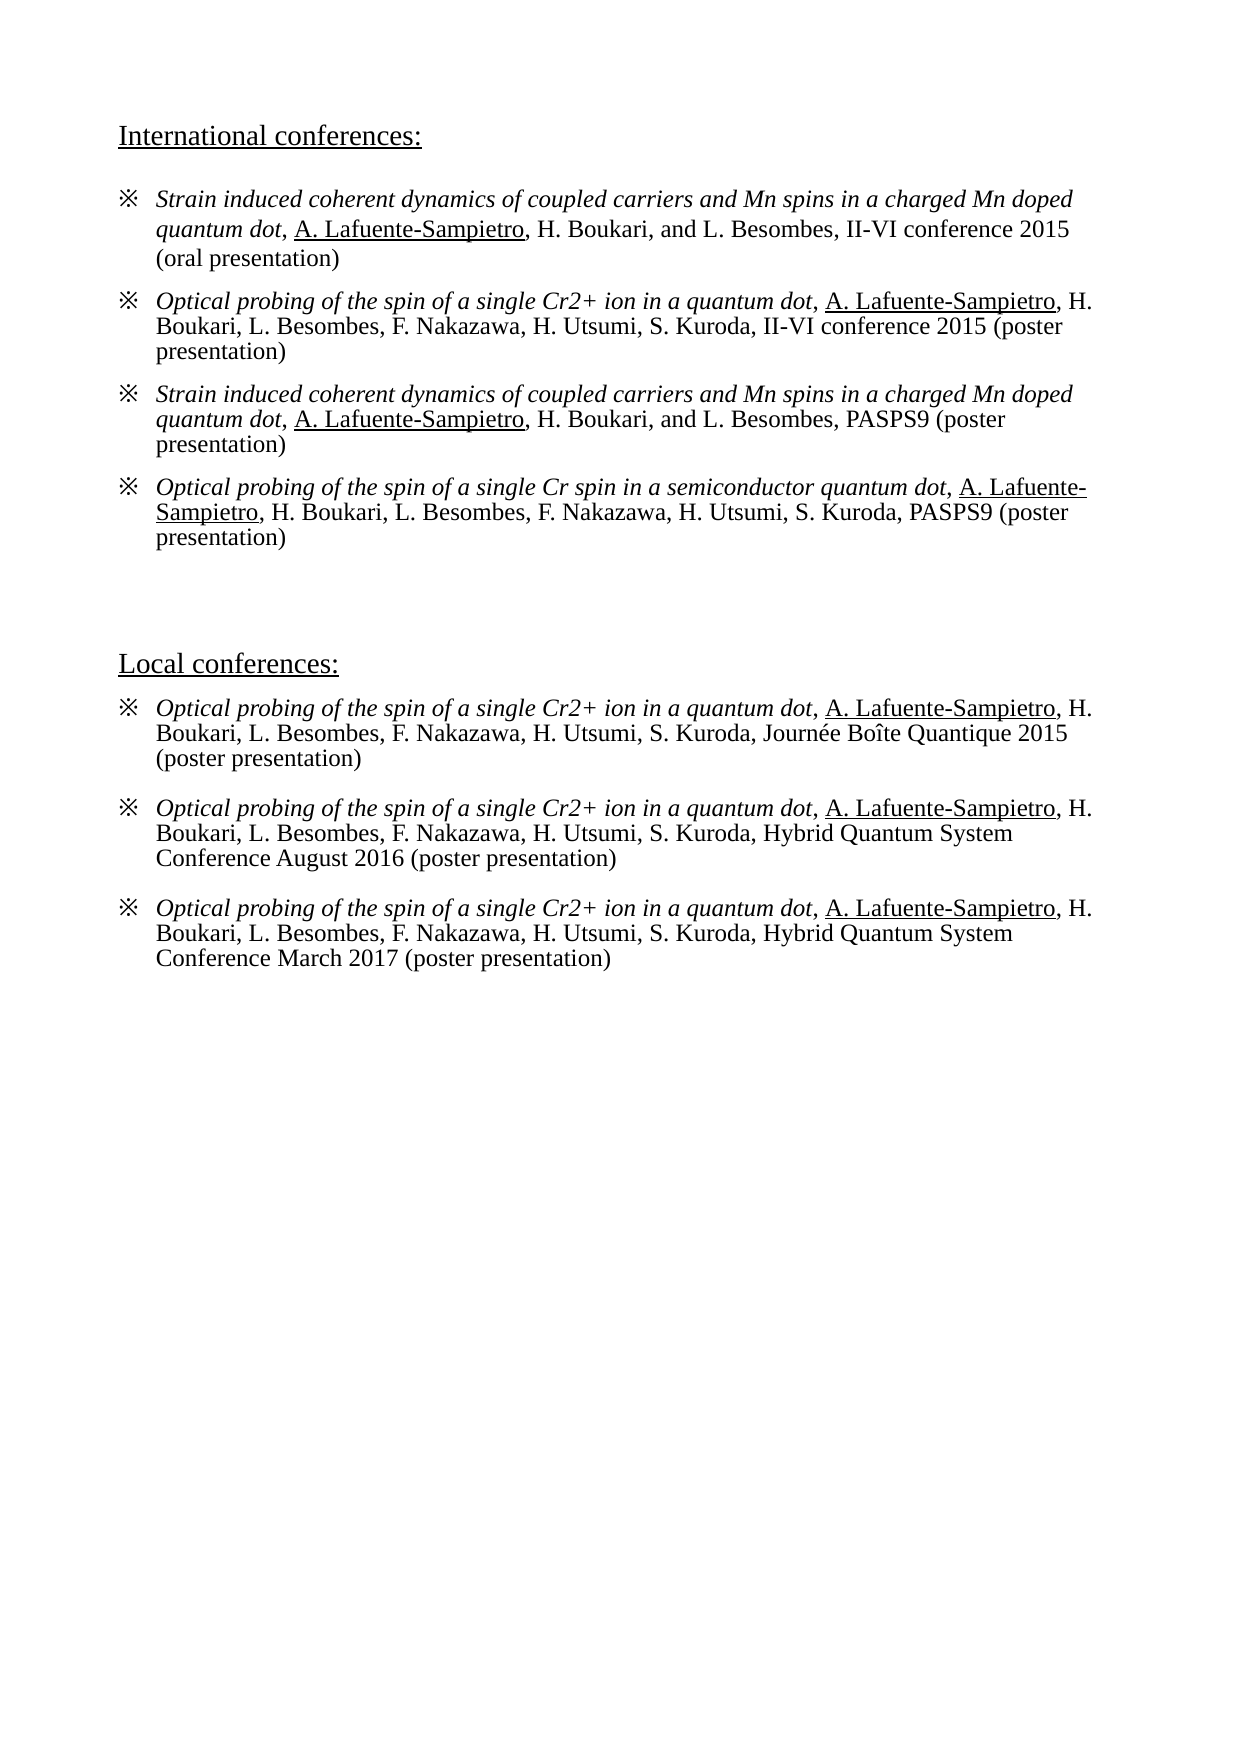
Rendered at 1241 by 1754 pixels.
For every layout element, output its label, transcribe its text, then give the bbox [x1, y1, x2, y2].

text International conferences: [118, 118, 1122, 152]
text Local conferences: [118, 653, 1122, 678]
list Strain induced coherent dynamics of coupled carriers and Mn spins in a charged Mn doped quantum dot, A. Lafuente-Sampietro, H. Boukari, and L. Besombes, PASPS9 (poster presentation) [118, 382, 1122, 457]
list Optical probing of the spin of a single Cr2+ ion in a quantum dot, A. Lafuente-Sampietro, H. Boukari, L. Besombes, F. Nakazawa, H. Utsumi, S. Kuroda, Journée Boîte Quantique 2015 (poster presentation) [118, 696, 1122, 771]
list Optical probing of the spin of a single Cr2+ ion in a quantum dot, A. Lafuente-Sampietro, H. Boukari, L. Besombes, F. Nakazawa, H. Utsumi, S. Kuroda, Hybrid Quantum System Conference March 2017 (poster presentation) [118, 896, 1122, 971]
list Optical probing of the spin of a single Cr2+ ion in a quantum dot, A. Lafuente-Sampietro, H. Boukari, L. Besombes, F. Nakazawa, H. Utsumi, S. Kuroda, Hybrid Quantum System Conference August 2016 (poster presentation) [118, 796, 1122, 871]
list Optical probing of the spin of a single Cr2+ ion in a quantum dot, A. Lafuente-Sampietro, H. Boukari, L. Besombes, F. Nakazawa, H. Utsumi, S. Kuroda, II-VI conference 2015 (poster presentation) [118, 290, 1122, 365]
list Strain induced coherent dynamics of coupled carriers and Mn spins in a charged Mn doped quantum dot, A. Lafuente-Sampietro, H. Boukari, and L. Besombes, II-VI conference 2015 (oral presentation) [118, 180, 1122, 272]
list Optical probing of the spin of a single Cr spin in a semiconductor quantum dot, A. Lafuente-Sampietro, H. Boukari, L. Besombes, F. Nakazawa, H. Utsumi, S. Kuroda, PASPS9 (poster presentation) [118, 475, 1122, 550]
